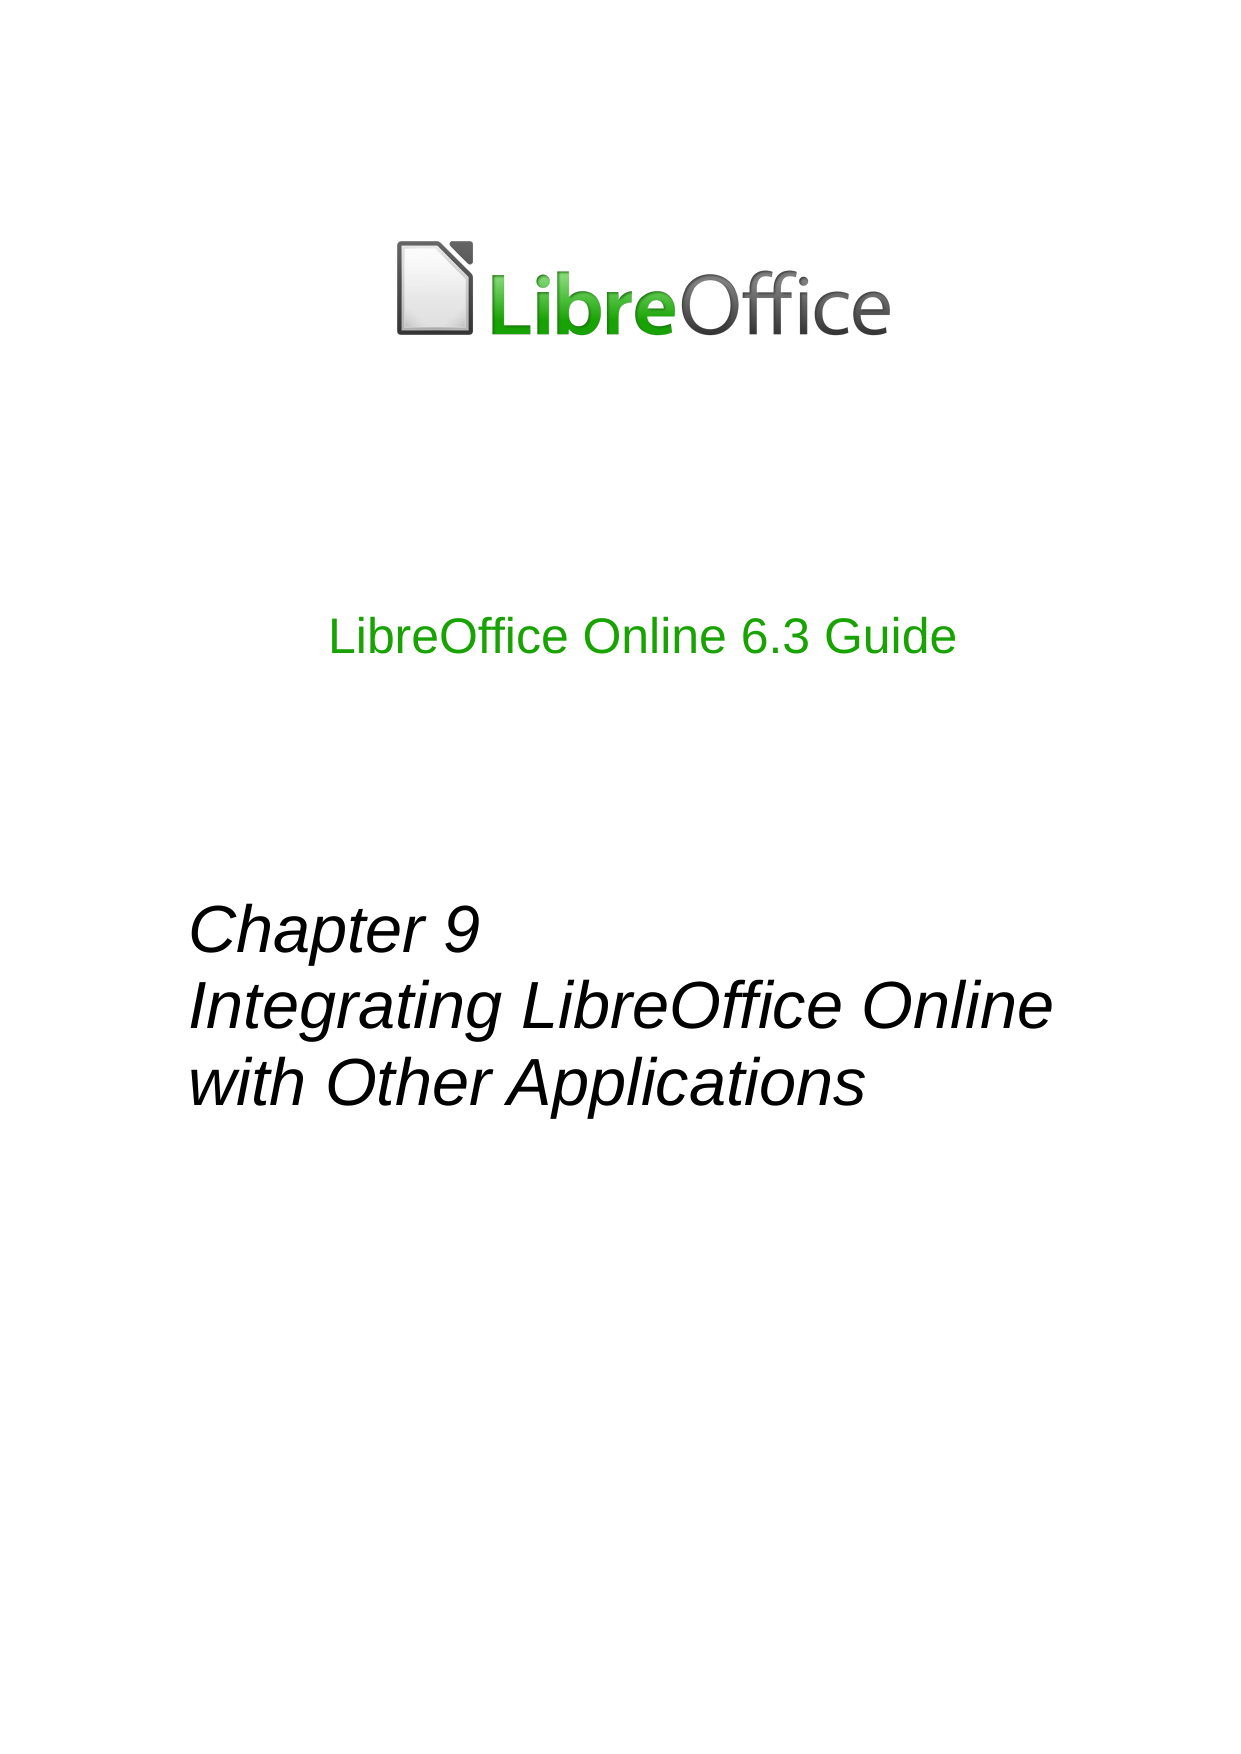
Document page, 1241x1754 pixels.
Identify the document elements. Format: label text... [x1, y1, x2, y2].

text LibreOffice Online 6.3 Guide [188, 607, 1098, 664]
title Chapter 9 Integrating LibreOffice Online with Other Applications [188, 889, 1098, 1119]
picture [392, 236, 893, 342]
